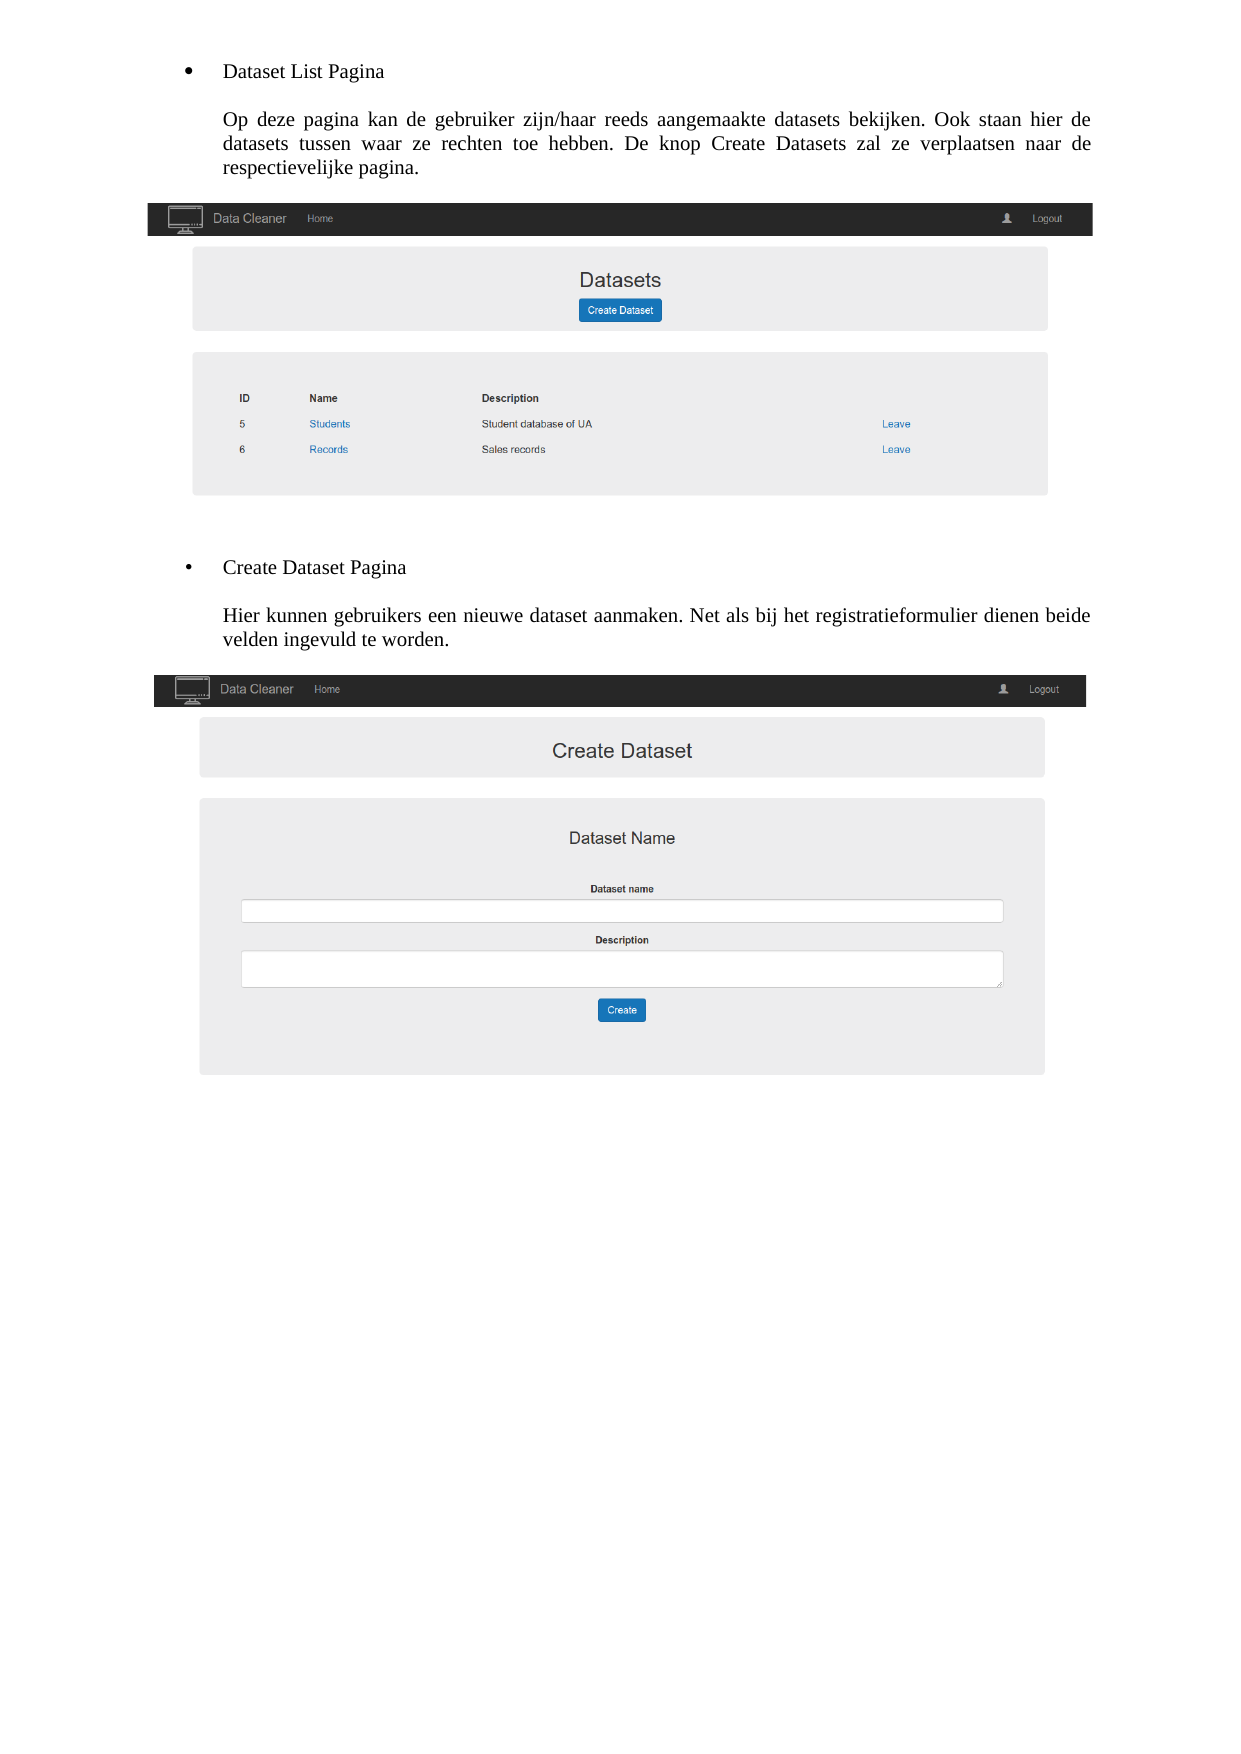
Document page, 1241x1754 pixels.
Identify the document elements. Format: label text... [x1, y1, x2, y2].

list Dataset List Pagina [185, 59, 1093, 83]
picture [154, 675, 1087, 1091]
picture [147, 203, 1093, 531]
list Create Dataset Pagina [185, 555, 1093, 579]
list Hier kunnen gebruikers een nieuwe dataset aanmaken. Net als bij het registratieformulier dienen beide velden ingevuld te worden. [185, 603, 1093, 651]
text Op deze pagina kan de gebruiker zijn/haar reeds aangemaakte datasets bekijken. Ook staan hier de datasets tussen waar ze rechten toe hebben. De knop Create Datasets zal ze verplaatsen naar de respectievelijke pagina. [223, 107, 1093, 179]
